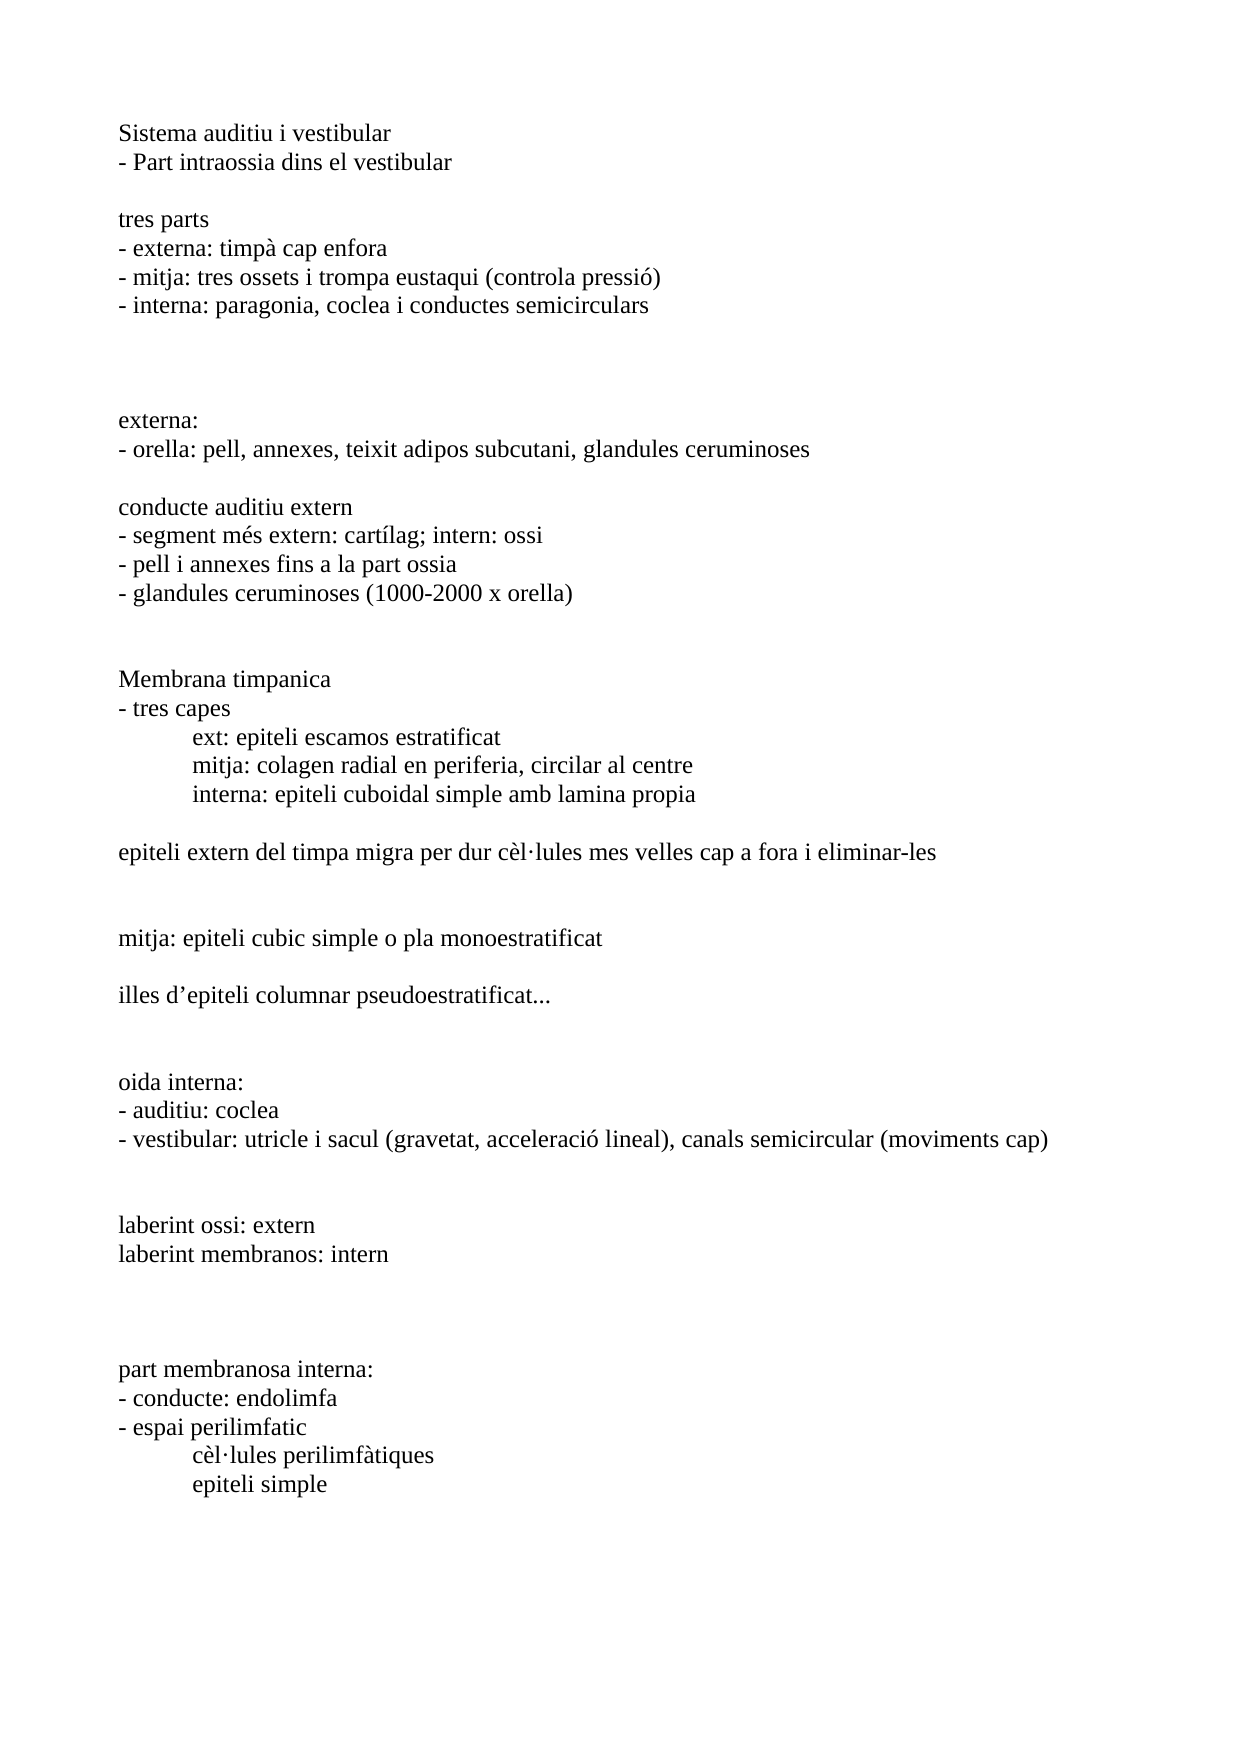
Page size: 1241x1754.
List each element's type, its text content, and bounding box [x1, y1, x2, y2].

text ext: epiteli escamos estratificat [118, 722, 1122, 751]
text interna: epiteli cuboidal simple amb lamina propia [118, 779, 1122, 808]
text conducte auditiu extern [118, 492, 1122, 521]
text - auditiu: coclea [118, 1096, 1122, 1124]
text - externa: timpà cap enfora [118, 233, 1122, 262]
text Membrana timpanica - tres capes [118, 664, 1122, 722]
text - Part intraossia dins el vestibular [118, 147, 1122, 176]
text - conducte: endolimfa [118, 1383, 1122, 1412]
text tres parts [118, 204, 1122, 233]
text illes d’epiteli columnar pseudoestratificat... [118, 981, 1122, 1009]
text mitja: epiteli cubic simple o pla monoestratificat [118, 923, 1122, 952]
text epiteli extern del timpa migra per dur cèl·lules mes velles cap a fora i eliminar-les [118, 837, 1122, 866]
text - espai perilimfatic [118, 1412, 1122, 1441]
text - pell i annexes fins a la part ossia [118, 549, 1122, 578]
text laberint ossi: extern laberint membranos: intern [118, 1211, 1122, 1268]
text externa: [118, 406, 1122, 434]
text cèl·lules perilimfàtiques [118, 1441, 1122, 1469]
text Sistema auditiu i vestibular [118, 118, 1122, 147]
text - glandules ceruminoses (1000-2000 x orella) [118, 578, 1122, 607]
text - segment més extern: cartílag; intern: ossi [118, 521, 1122, 549]
text - mitja: tres ossets i trompa eustaqui (controla pressió) [118, 262, 1122, 291]
text oida interna: [118, 1067, 1122, 1096]
text - vestibular: utricle i sacul (gravetat, acceleració lineal), canals semicircular (moviments cap) [118, 1124, 1122, 1153]
text epiteli simple [118, 1469, 1122, 1498]
text - interna: paragonia, coclea i conductes semicirculars [118, 291, 1122, 319]
text mitja: colagen radial en periferia, circilar al centre [118, 751, 1122, 779]
text - orella: pell, annexes, teixit adipos subcutani, glandules ceruminoses [118, 434, 1122, 463]
text part membranosa interna: [118, 1354, 1122, 1383]
